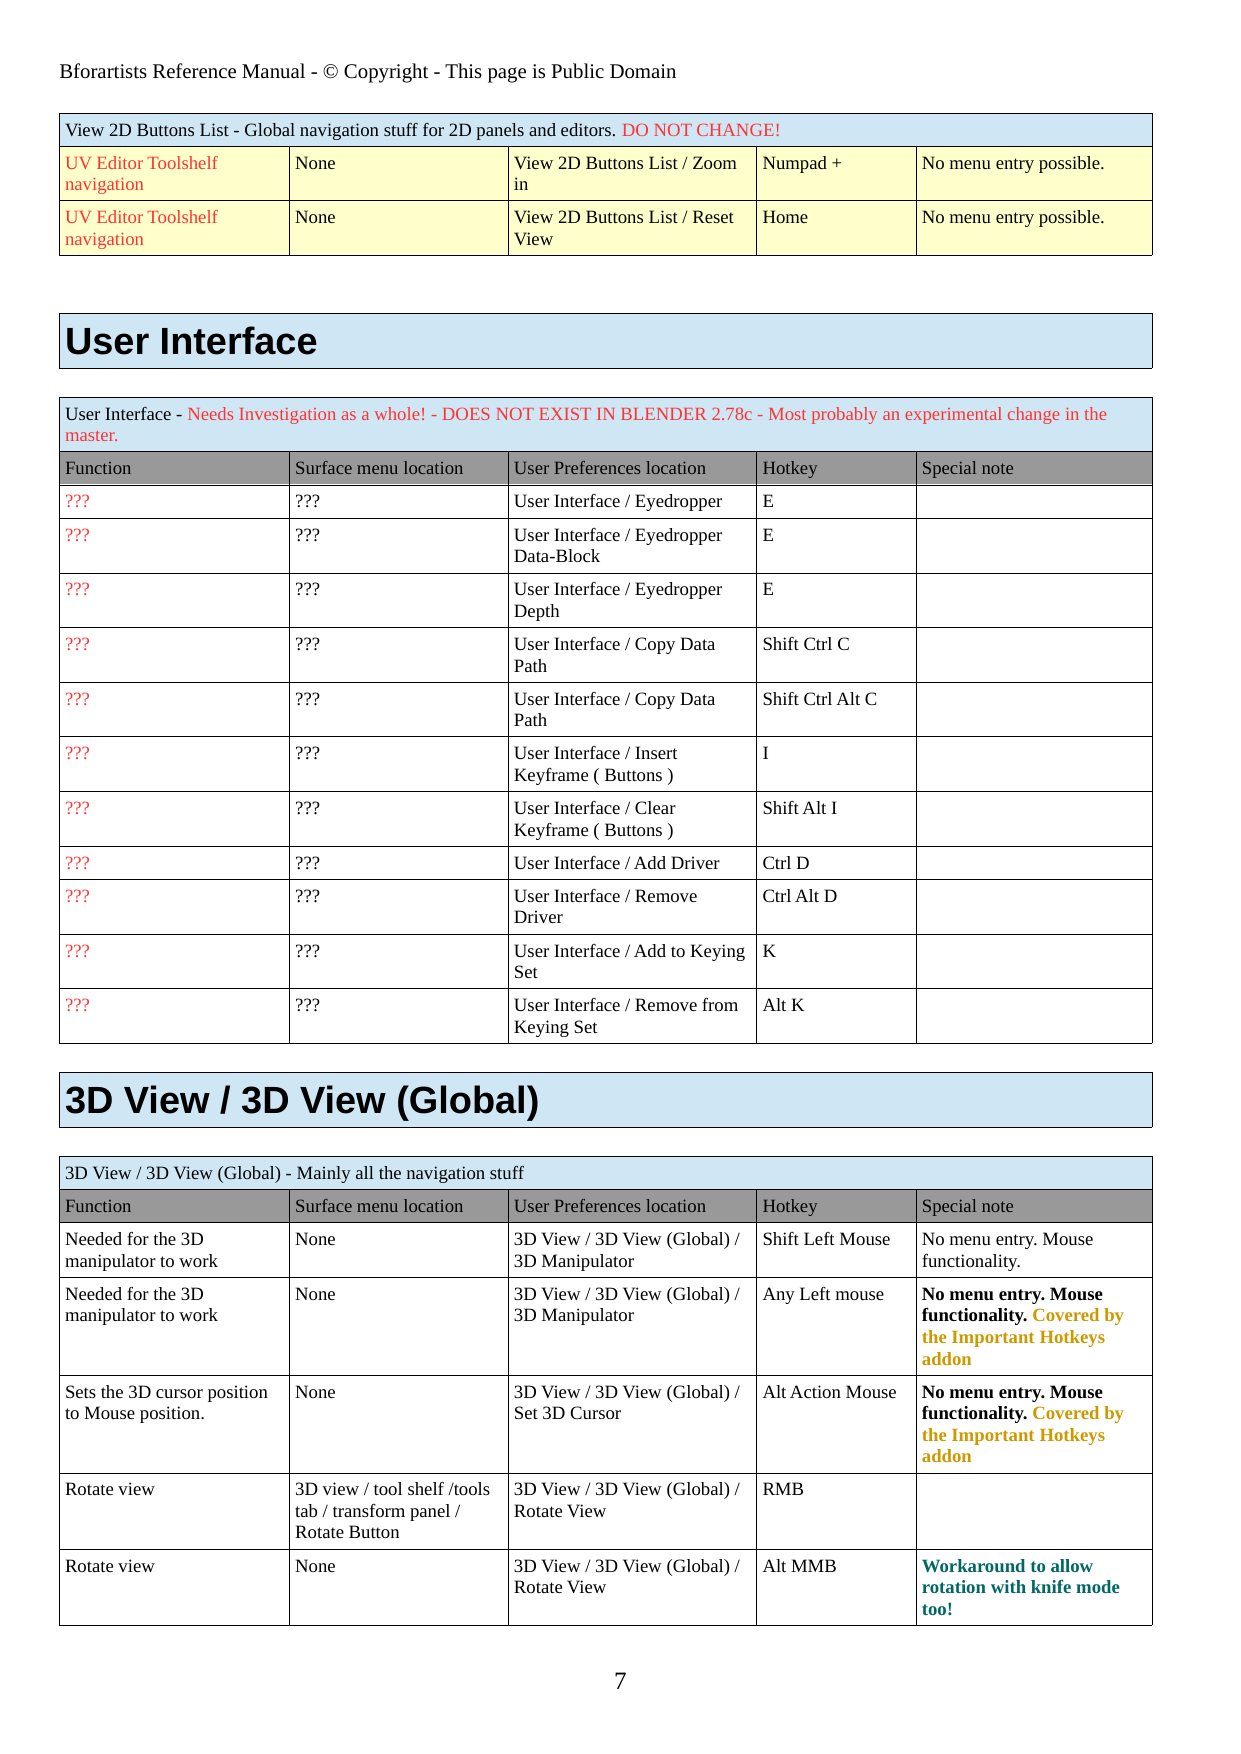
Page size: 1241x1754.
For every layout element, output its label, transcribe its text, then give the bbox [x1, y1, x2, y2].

table_cell Function [60, 452, 289, 484]
table_cell Ctrl Alt D [757, 880, 916, 934]
table_cell None [290, 1223, 508, 1277]
table_cell View 2D Buttons List / Reset View [509, 201, 756, 255]
table_cell ??? [290, 486, 508, 518]
table_cell [917, 935, 1152, 988]
table_cell 3D View / 3D View (Global) / 3D Manipulator [509, 1278, 756, 1375]
table_cell K [757, 935, 916, 988]
table_cell ??? [290, 880, 508, 934]
table_cell Sets the 3D cursor position to Mouse position. [60, 1376, 289, 1472]
table_cell ??? [290, 683, 508, 736]
table_cell [917, 683, 1152, 736]
table_cell Alt Action Mouse [757, 1376, 916, 1472]
table_cell View 2D Buttons List / Zoom in [509, 147, 756, 200]
table_header User Interface [60, 314, 1152, 368]
table_cell [917, 989, 1152, 1043]
table_cell RMB [757, 1474, 916, 1549]
table_cell ??? [290, 989, 508, 1043]
table_cell [917, 847, 1152, 879]
table_cell Rotate view [60, 1550, 289, 1625]
table_cell ??? [60, 628, 289, 682]
table_cell User Interface / Remove Driver [509, 880, 756, 934]
table_header 3D View / 3D View (Global) - Mainly all the navigation stuff [60, 1157, 1152, 1189]
table_cell None [290, 1550, 508, 1625]
table_cell ??? [60, 574, 289, 627]
table_cell ??? [60, 737, 289, 791]
table_header 3D View / 3D View (Global) [60, 1073, 1152, 1127]
table_cell ??? [290, 574, 508, 627]
table_cell Rotate view [60, 1474, 289, 1549]
table_cell User Interface / Add to Keying Set [509, 935, 756, 988]
table_cell 3D view / tool shelf /tools tab / transform panel / Rotate Button [290, 1474, 508, 1549]
table_cell User Interface / Copy Data Path [509, 628, 756, 682]
table_cell No menu entry possible. [917, 201, 1152, 255]
table_cell 3D View / 3D View (Global) / Set 3D Cursor [509, 1376, 756, 1472]
table_cell Home [757, 201, 916, 255]
table_cell None [290, 201, 508, 255]
table_cell ??? [290, 737, 508, 791]
table_cell ??? [60, 519, 289, 572]
table_cell ??? [290, 847, 508, 879]
table_cell Numpad + [757, 147, 916, 200]
table_cell User Interface / Copy Data Path [509, 683, 756, 736]
table_cell Workaround to allow rotation with knife mode too! [917, 1550, 1152, 1625]
table_cell ??? [60, 847, 289, 879]
table_cell I [757, 737, 916, 791]
table_cell ??? [60, 486, 289, 518]
table_cell No menu entry. Mouse functionality. Covered by the Important Hotkeys addon [917, 1278, 1152, 1375]
table_cell Ctrl D [757, 847, 916, 879]
table_cell Shift Ctrl Alt C [757, 683, 916, 736]
table_cell ??? [60, 792, 289, 846]
table_cell User Preferences location [509, 452, 756, 484]
table_cell User Interface / Eyedropper Data-Block [509, 519, 756, 572]
table_cell ??? [60, 935, 289, 988]
table_cell No menu entry possible. [917, 147, 1152, 200]
table_cell Shift Alt I [757, 792, 916, 846]
table_cell [917, 880, 1152, 934]
table_cell [917, 486, 1152, 518]
table_cell ??? [290, 792, 508, 846]
table_cell 3D View / 3D View (Global) / Rotate View [509, 1550, 756, 1625]
table_header View 2D Buttons List - Global navigation stuff for 2D panels and editors. DO NOT CHANGE! [60, 114, 1152, 146]
table_cell None [290, 1376, 508, 1472]
table_cell [917, 628, 1152, 682]
table_cell Any Left mouse [757, 1278, 916, 1375]
table_cell UV Editor Toolshelf navigation [60, 201, 289, 255]
table_cell ??? [60, 683, 289, 736]
table_cell Surface menu location [290, 452, 508, 484]
table_cell ??? [290, 628, 508, 682]
table_cell Function [60, 1190, 289, 1222]
table_cell User Interface / Eyedropper [509, 486, 756, 518]
table_cell User Interface / Add Driver [509, 847, 756, 879]
table_cell No menu entry. Mouse functionality. [917, 1223, 1152, 1277]
table_cell 3D View / 3D View (Global) / 3D Manipulator [509, 1223, 756, 1277]
table_cell User Interface / Insert Keyframe ( Buttons ) [509, 737, 756, 791]
table_cell ??? [60, 880, 289, 934]
table_cell ??? [60, 989, 289, 1043]
table_cell Hotkey [757, 1190, 916, 1222]
table_header User Interface - Needs Investigation as a whole! - DOES NOT EXIST IN BLENDER 2.78c - Most probably an experimental change in the master. [60, 398, 1152, 451]
table_cell User Interface / Clear Keyframe ( Buttons ) [509, 792, 756, 846]
table_cell Needed for the 3D manipulator to work [60, 1278, 289, 1375]
table_cell [917, 1474, 1152, 1549]
table_cell [917, 519, 1152, 572]
table_cell Hotkey [757, 452, 916, 484]
table_cell Shift Left Mouse [757, 1223, 916, 1277]
table_cell E [757, 574, 916, 627]
table_cell ??? [290, 519, 508, 572]
table_cell Alt K [757, 989, 916, 1043]
table_cell E [757, 486, 916, 518]
table_cell Needed for the 3D manipulator to work [60, 1223, 289, 1277]
table_cell [917, 737, 1152, 791]
table_cell None [290, 1278, 508, 1375]
table_cell User Interface / Remove from Keying Set [509, 989, 756, 1043]
table_cell Alt MMB [757, 1550, 916, 1625]
table_cell [917, 792, 1152, 846]
table_cell Special note [917, 452, 1152, 484]
table_cell User Interface / Eyedropper Depth [509, 574, 756, 627]
table_cell None [290, 147, 508, 200]
table_cell No menu entry. Mouse functionality. Covered by the Important Hotkeys addon [917, 1376, 1152, 1472]
table_cell Surface menu location [290, 1190, 508, 1222]
table_cell Shift Ctrl C [757, 628, 916, 682]
table_cell [917, 574, 1152, 627]
table_cell 3D View / 3D View (Global) / Rotate View [509, 1474, 756, 1549]
table_cell Special note [917, 1190, 1152, 1222]
table_cell UV Editor Toolshelf navigation [60, 147, 289, 200]
table_cell E [757, 519, 916, 572]
table_cell ??? [290, 935, 508, 988]
table_cell User Preferences location [509, 1190, 756, 1222]
